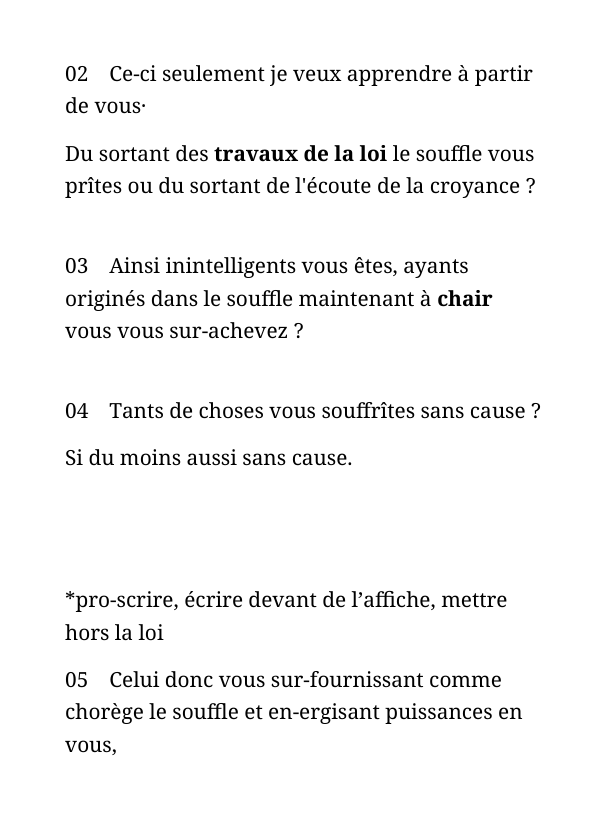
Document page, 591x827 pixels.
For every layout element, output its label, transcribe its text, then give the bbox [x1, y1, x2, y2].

text 04 Tants de choses vous souffrîtes sans cause ? [65, 364, 543, 425]
text 05 Celui donc vous sur-fournissant comme chorège le souffle et en-ergisant puissances en vous, [65, 665, 543, 758]
text Du sortant des travaux de la loi le souffle vous prîtes ou du sortant de l'écoute de la croyance ? [65, 139, 543, 232]
text *pro-scrire, écrire devant de l’affiche, mettre hors la loi [65, 585, 543, 646]
text Si du moins aussi sans cause. [65, 443, 543, 472]
text 03 Ainsi inintelligents vous êtes, ayants originés dans le souffle maintenant à chair vous vous sur-achevez ? [65, 251, 543, 345]
text 02 Ce-ci seulement je veux apprendre à partir de vous· [65, 59, 543, 120]
